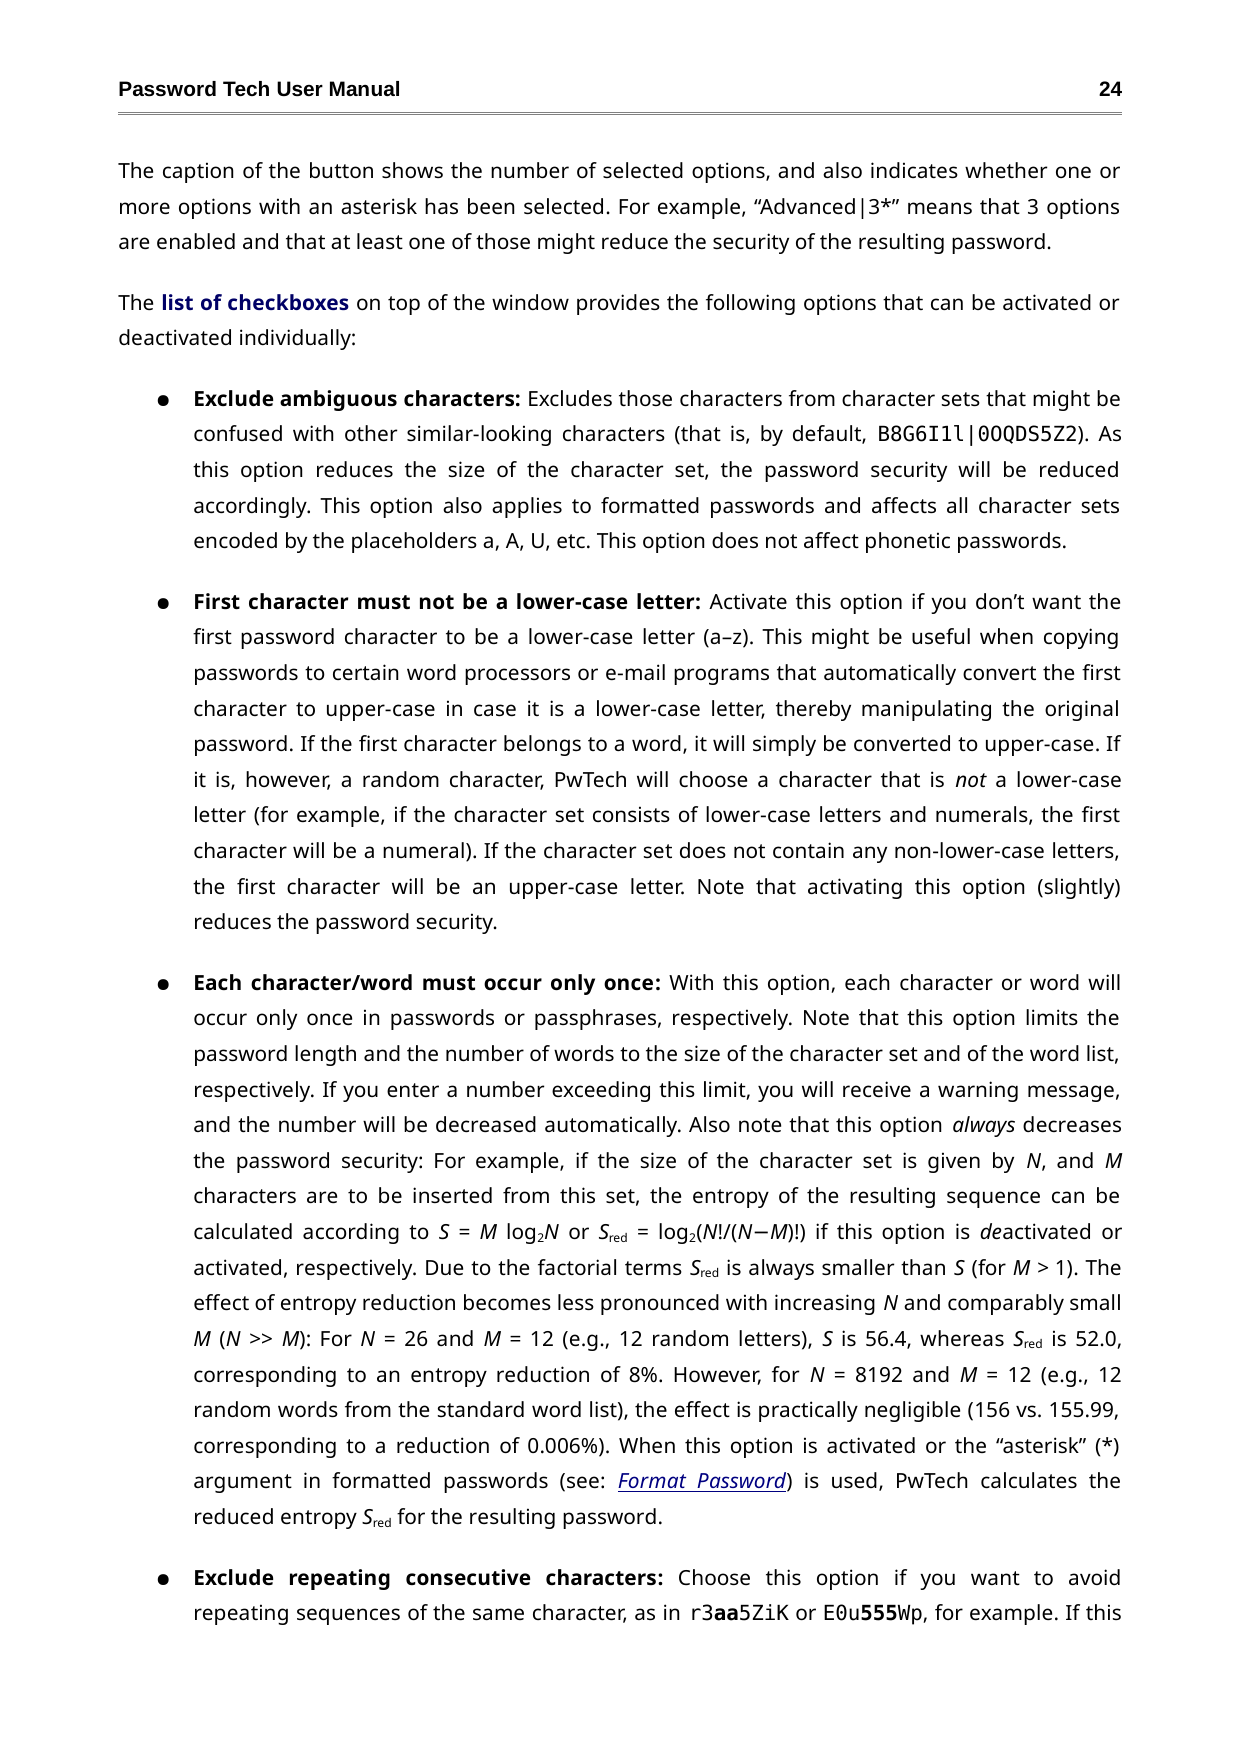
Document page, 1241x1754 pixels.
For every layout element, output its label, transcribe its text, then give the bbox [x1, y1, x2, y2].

list First character must not be a lower-case letter: Activate this option if you don’t want the first password character to be a lower-case letter (a–z). This might be useful when copying passwords to certain word processors or e-mail programs that automatically convert the first character to upper-case in case it is a lower-case letter, thereby manipulating the original password. If the first character belongs to a word, it will simply be converted to upper-case. If it is, however, a random character, PwTech will choose a character that is not a lower-case letter (for example, if the character set consists of lower-case letters and numerals, the first character will be a numeral). If the character set does not contain any non-lower-case letters, the first character will be an upper-case letter. Note that activating this option (slightly) reduces the password security. [156, 587, 1122, 936]
text The caption of the button shows the number of selected options, and also indicates whether one or more options with an asterisk has been selected. For example, “Advanced|3*” means that 3 options are enabled and that at least one of those might reduce the security of the resulting password. [118, 156, 1122, 256]
list Each character/word must occur only once: With this option, each character or word will occur only once in passwords or passphrases, respectively. Note that this option limits the password length and the number of words to the size of the character set and of the word list, respectively. If you enter a number exceeding this limit, you will receive a warning message, and the number will be decreased automatically. Also note that this option always decreases the password security: For example, if the size of the character set is given by N, and M characters are to be inserted from this set, the entropy of the resulting sequence can be calculated according to S = M log2N or Sred = log2(N!/(N−M)!) if this option is deactivated or activated, respectively. Due to the factorial terms Sred is always smaller than S (for M > 1). The effect of entropy reduction becomes less pronounced with increasing N and comparably small M (N >> M): For N = 26 and M = 12 (e.g., 12 random letters), S is 56.4, whereas Sred is 52.0, corresponding to an entropy reduction of 8%. However, for N = 8192 and M = 12 (e.g., 12 random words from the standard word list), the effect is practically negligible (156 vs. 155.99, corresponding to a reduction of 0.006%). When this option is activated or the “asterisk” (*) argument in formatted passwords (see: Format Password) is used, PwTech calculates the reduced entropy Sred for the resulting password. [156, 968, 1122, 1531]
text The list of checkboxes on top of the window provides the following options that can be activated or deactivated individually: [118, 288, 1122, 352]
list Exclude ambiguous characters: Excludes those characters from character sets that might be confused with other similar-looking characters (that is, by default, B8G6I1l|0OQDS5Z2). As this option reduces the size of the character set, the password security will be reduced accordingly. This option also applies to formatted passwords and affects all character sets encoded by the placeholders a, A, U, etc. This option does not affect phonetic passwords. [156, 384, 1122, 555]
list Exclude repeating consecutive characters: Choose this option if you want to avoid repeating sequences of the same character, as in r3aa5ZiK or E0u555Wp, for example. If this [156, 1562, 1122, 1627]
